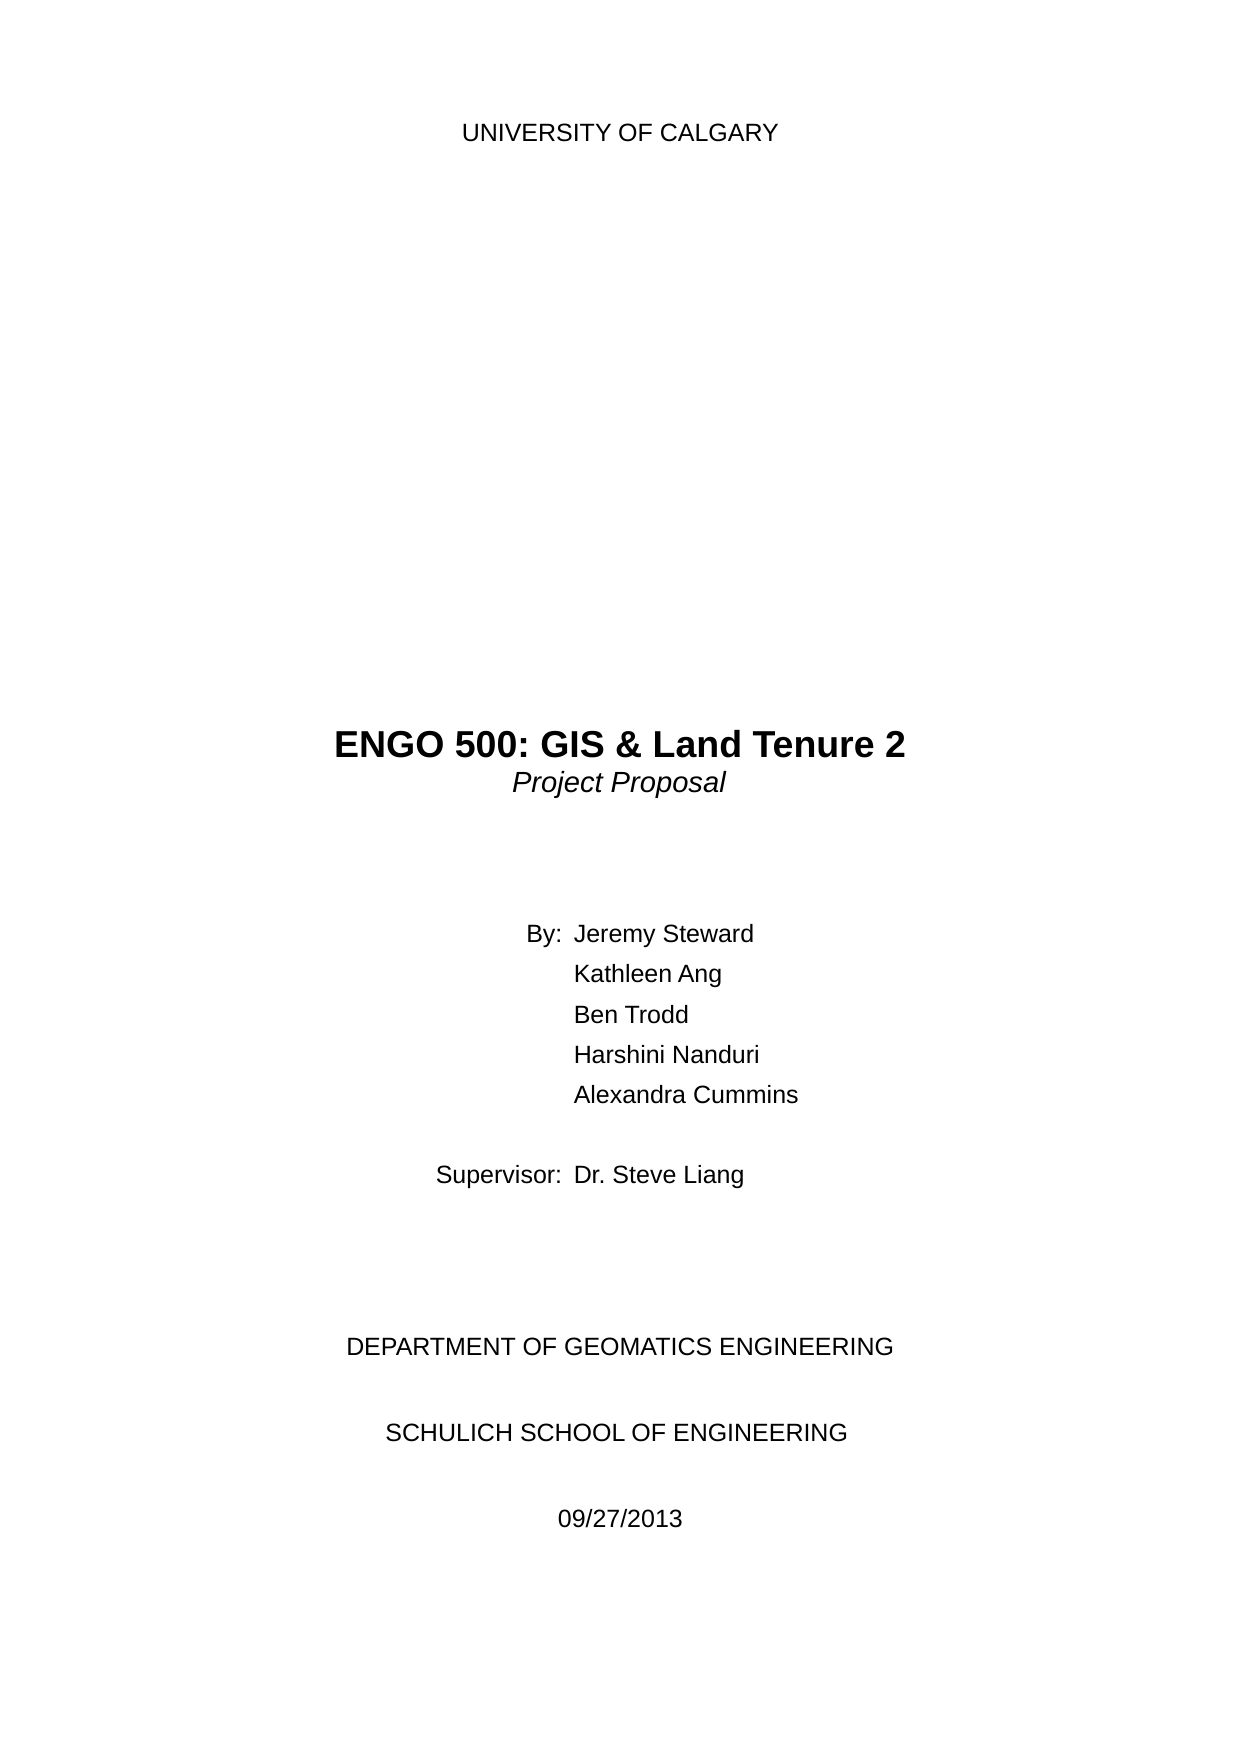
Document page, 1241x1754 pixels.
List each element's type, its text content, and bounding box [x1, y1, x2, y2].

table_header By: [427, 914, 568, 954]
subtitle Project Proposal [118, 765, 1122, 798]
text UNIVERSITY OF CALGARY [118, 118, 1122, 147]
table_cell Kathleen Ang [568, 954, 813, 994]
text DEPARTMENT OF GEOMATICS ENGINEERING [118, 1332, 1122, 1360]
table_cell Ben Trodd [568, 994, 813, 1034]
text SCHULICH SCHOOL OF ENGINEERING [118, 1418, 1122, 1447]
table_cell [427, 1034, 568, 1074]
table_cell [427, 1115, 568, 1155]
table_cell Supervisor: [427, 1155, 568, 1195]
table_cell [427, 994, 568, 1034]
table_cell Dr. Steve Liang [568, 1155, 813, 1195]
table_cell [427, 1074, 568, 1114]
table_cell [568, 1115, 813, 1155]
table_header Jeremy Steward [568, 914, 813, 954]
text 09/27/2013 [118, 1504, 1122, 1533]
table_cell Harshini Nanduri [568, 1034, 813, 1074]
title ENGO 500: GIS & Land Tenure 2 [118, 722, 1122, 765]
table_cell Alexandra Cummins [568, 1074, 813, 1114]
table_cell [427, 954, 568, 994]
